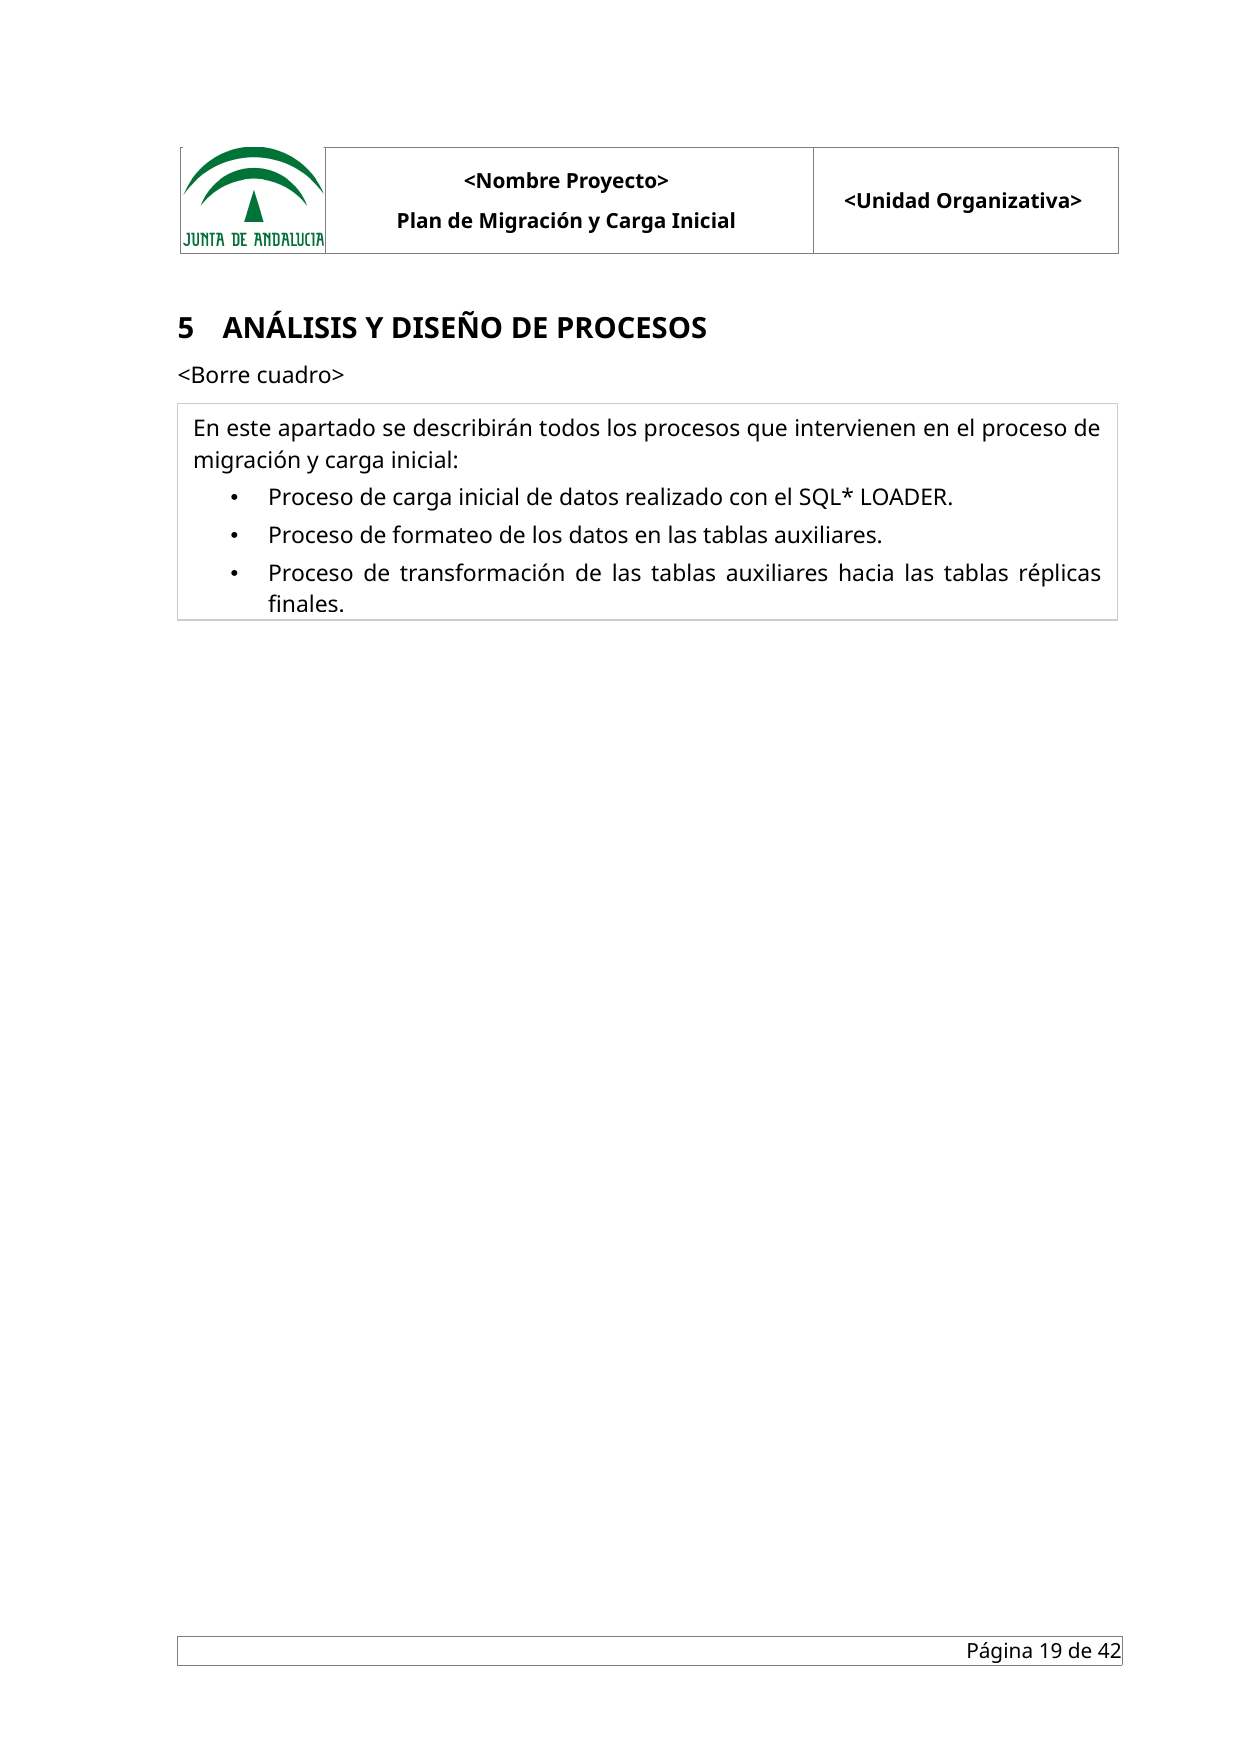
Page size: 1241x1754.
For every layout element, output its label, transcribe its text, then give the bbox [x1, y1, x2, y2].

subtitle ANÁLISIS Y DISEÑO DE PROCESOS [177, 307, 1122, 347]
list Proceso de formateo de los datos en las tablas auxiliares. [230, 519, 1102, 550]
list Proceso de transformación de las tablas auxiliares hacia las tablas réplicas finales. [230, 557, 1102, 611]
text En este apartado se describirán todos los procesos que intervienen en el proceso de migración y carga inicial: [193, 412, 1102, 475]
text <Borre cuadro> [177, 359, 1122, 390]
list Proceso de carga inicial de datos realizado con el SQL* LOADER. [230, 481, 1102, 512]
